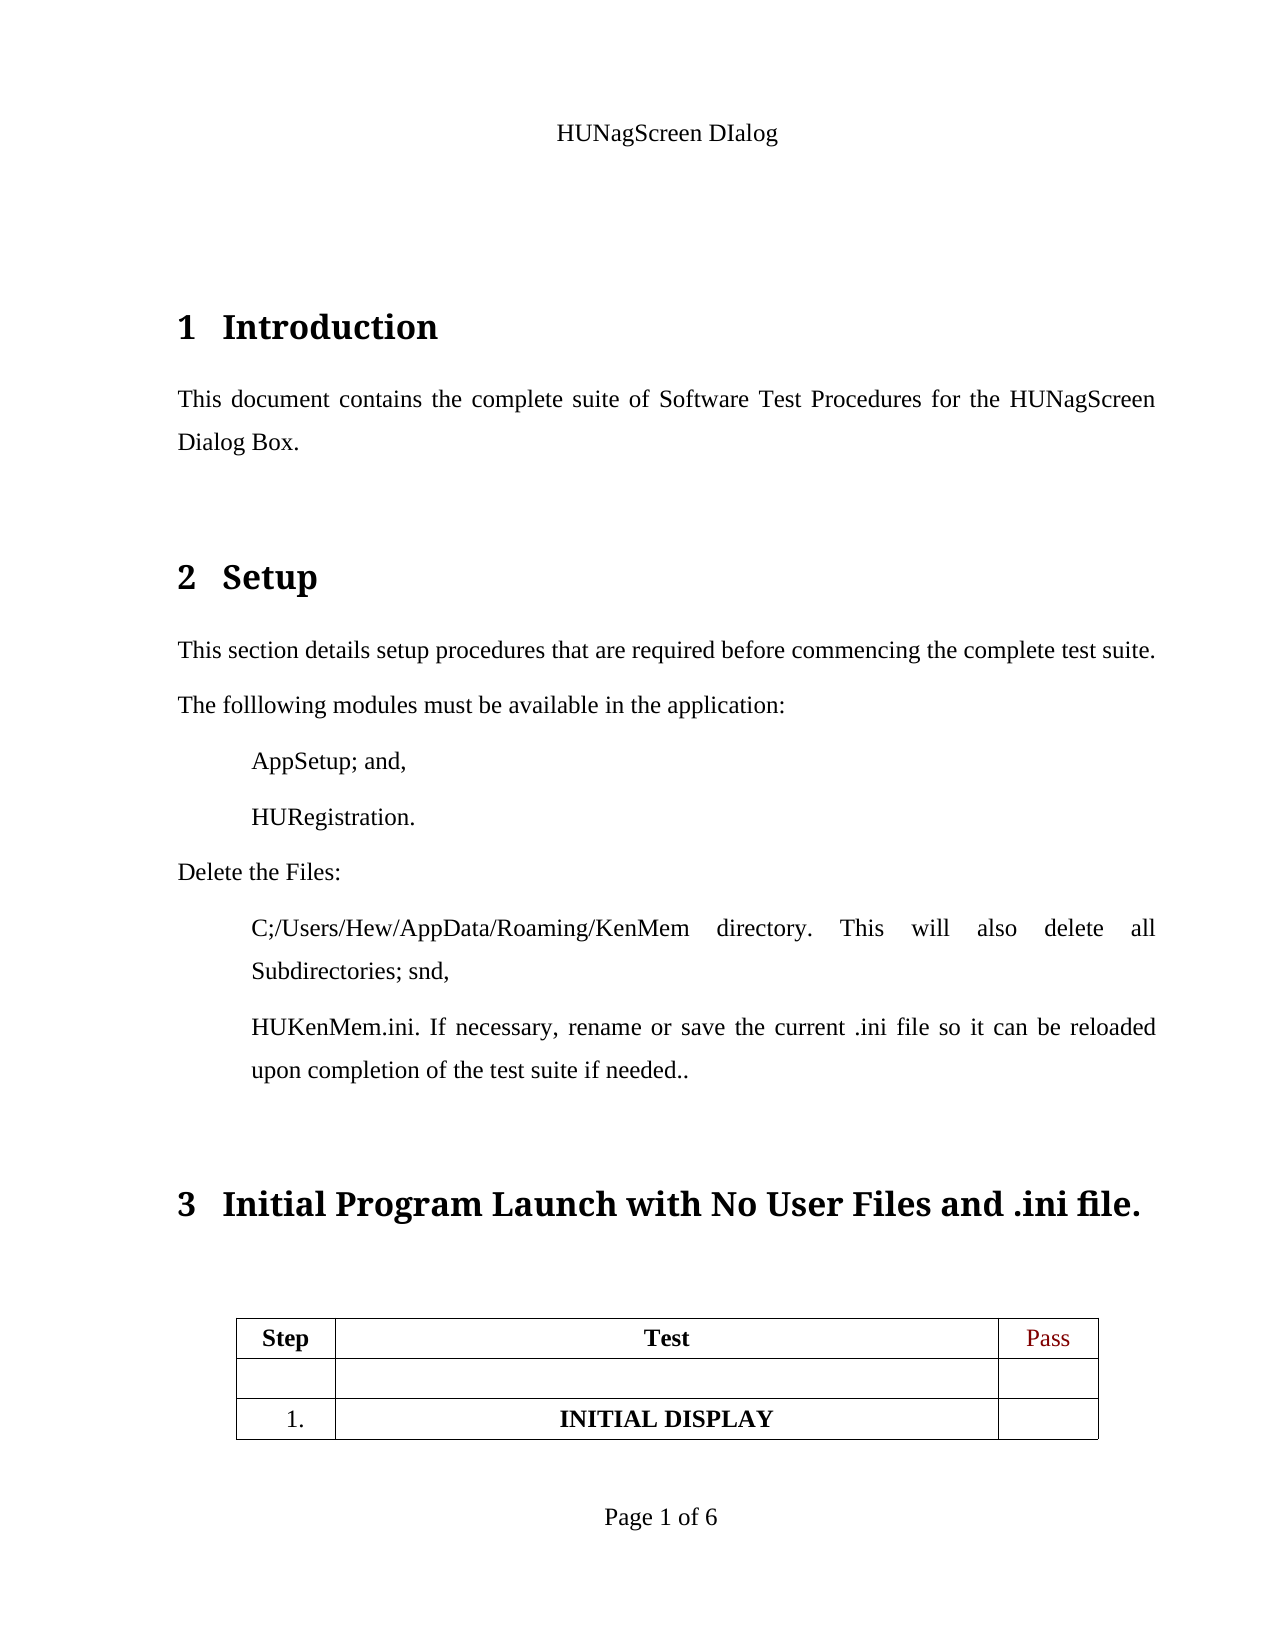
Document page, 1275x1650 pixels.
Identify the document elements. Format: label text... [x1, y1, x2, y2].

table_header Test [336, 1319, 998, 1358]
text This document contains the complete suite of Software Test Procedures for the HUNagScreen Dialog Box. [177, 384, 1157, 456]
table_cell [336, 1359, 998, 1398]
text This section details setup procedures that are required before commencing the complete test suite. [177, 635, 1157, 663]
text The folllowing modules must be available in the application: [177, 690, 1157, 719]
table_header Step [237, 1319, 335, 1358]
text C;/Users/Hew/AppData/Roaming/KenMem directory. This will also delete all Subdirectories; snd, [251, 913, 1157, 985]
table_cell INITIAL DISPLAY [336, 1399, 998, 1439]
table_cell [237, 1359, 335, 1398]
table_header Pass [999, 1319, 1098, 1358]
subtitle Initial Program Launch with No User Files and .ini file. [177, 1181, 1157, 1227]
subtitle Setup [177, 554, 1157, 599]
text Delete the Files: [177, 857, 1157, 886]
table_cell [999, 1399, 1098, 1439]
table_cell [237, 1399, 335, 1439]
text HURegistration. [251, 802, 1157, 830]
text HUKenMem.ini. If necessary, rename or save the current .ini file so it can be reloaded upon completion of the test suite if needed.. [251, 1012, 1157, 1083]
subtitle Introduction [177, 303, 1157, 349]
text AppSetup; and, [251, 746, 1157, 775]
table_cell [999, 1359, 1098, 1398]
